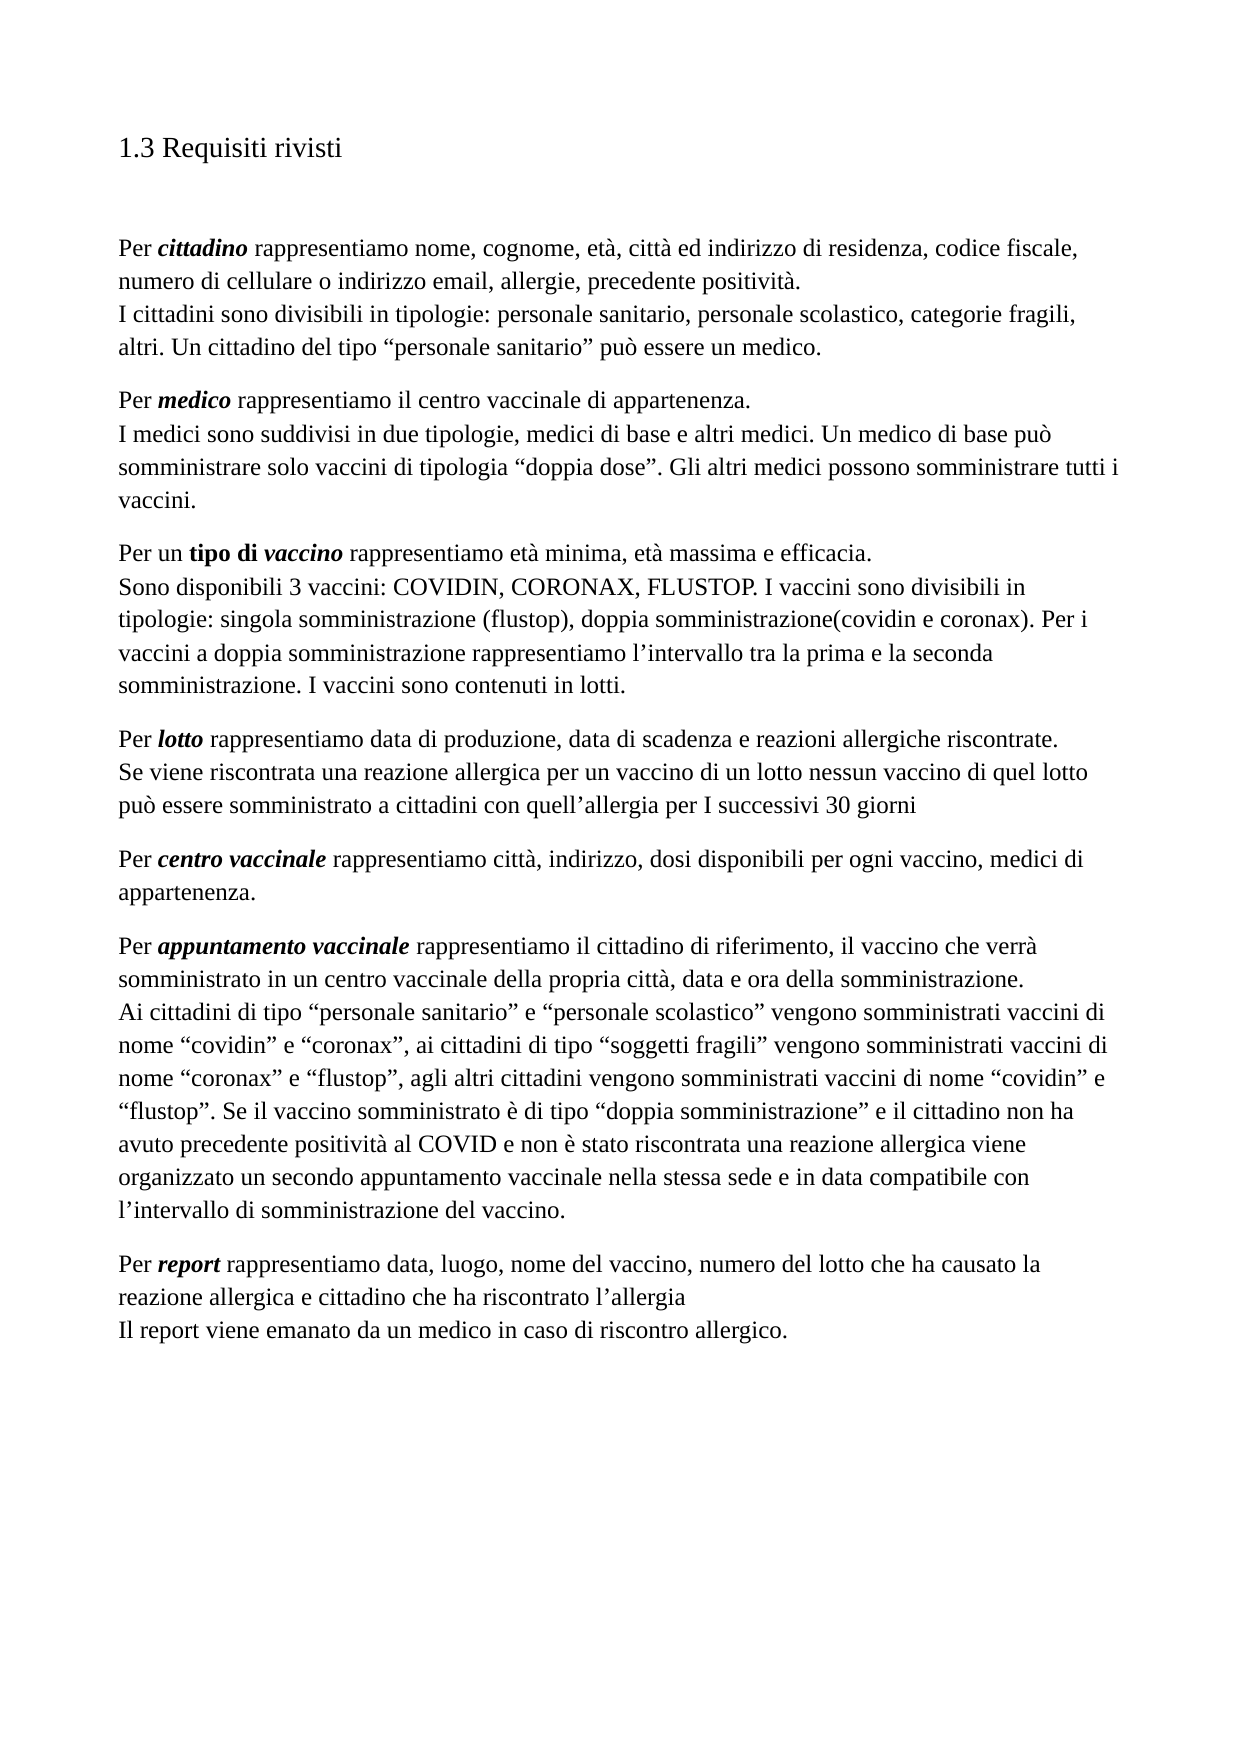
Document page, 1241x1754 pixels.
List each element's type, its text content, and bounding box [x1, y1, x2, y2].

text Per lotto rappresentiamo data di produzione, data di scadenza e reazioni allergiche riscontrate. Se viene riscontrata una reazione allergica per un vaccino di un lotto nessun vaccino di quel lotto può essere somministrato a cittadini con quell’allergia per I successivi 30 giorni [118, 724, 1122, 819]
text Per medico rappresentiamo il centro vaccinale di appartenenza. I medici sono suddivisi in due tipologie, medici di base e altri medici. Un medico di base può somministrare solo vaccini di tipologia “doppia dose”. Gli altri medici possono somministrare tutti i vaccini. [118, 386, 1122, 513]
text Per un tipo di vaccino rappresentiamo età minima, età massima e efficacia. Sono disponibili 3 vaccini: COVIDIN, CORONAX, FLUSTOP. I vaccini sono divisibili in tipologie: singola somministrazione (flustop), doppia somministrazione(covidin e coronax). Per i vaccini a doppia somministrazione rappresentiamo l’intervallo tra la prima e la seconda somministrazione. I vaccini sono contenuti in lotti. [118, 538, 1122, 699]
text Per cittadino rappresentiamo nome, cognome, età, città ed indirizzo di residenza, codice fiscale, numero di cellulare o indirizzo email, allergie, precedente positività. I cittadini sono divisibili in tipologie: personale sanitario, personale scolastico, categorie fragili, altri. Un cittadino del tipo “personale sanitario” può essere un medico. [118, 233, 1122, 361]
text 1.3 Requisiti rivisti [118, 130, 1122, 163]
text Per centro vaccinale rappresentiamo città, indirizzo, dosi disponibili per ogni vaccino, medici di appartenenza. [118, 844, 1122, 906]
text Per report rappresentiamo data, luogo, nome del vaccino, numero del lotto che ha causato la reazione allergica e cittadino che ha riscontrato l’allergia Il report viene emanato da un medico in caso di riscontro allergico. [118, 1249, 1122, 1344]
text Per appuntamento vaccinale rappresentiamo il cittadino di riferimento, il vaccino che verrà somministrato in un centro vaccinale della propria città, data e ora della somministrazione. Ai cittadini di tipo “personale sanitario” e “personale scolastico” vengono somministrati vaccini di nome “covidin” e “coronax”, ai cittadini di tipo “soggetti fragili” vengono somministrati vaccini di nome “coronax” e “flustop”, agli altri cittadini vengono somministrati vaccini di nome “covidin” e “flustop”. Se il vaccino somministrato è di tipo “doppia somministrazione” e il cittadino non ha avuto precedente positività al COVID e non è stato riscontrata una reazione allergica viene organizzato un secondo appuntamento vaccinale nella stessa sede e in data compatibile con l’intervallo di somministrazione del vaccino. [118, 931, 1122, 1224]
